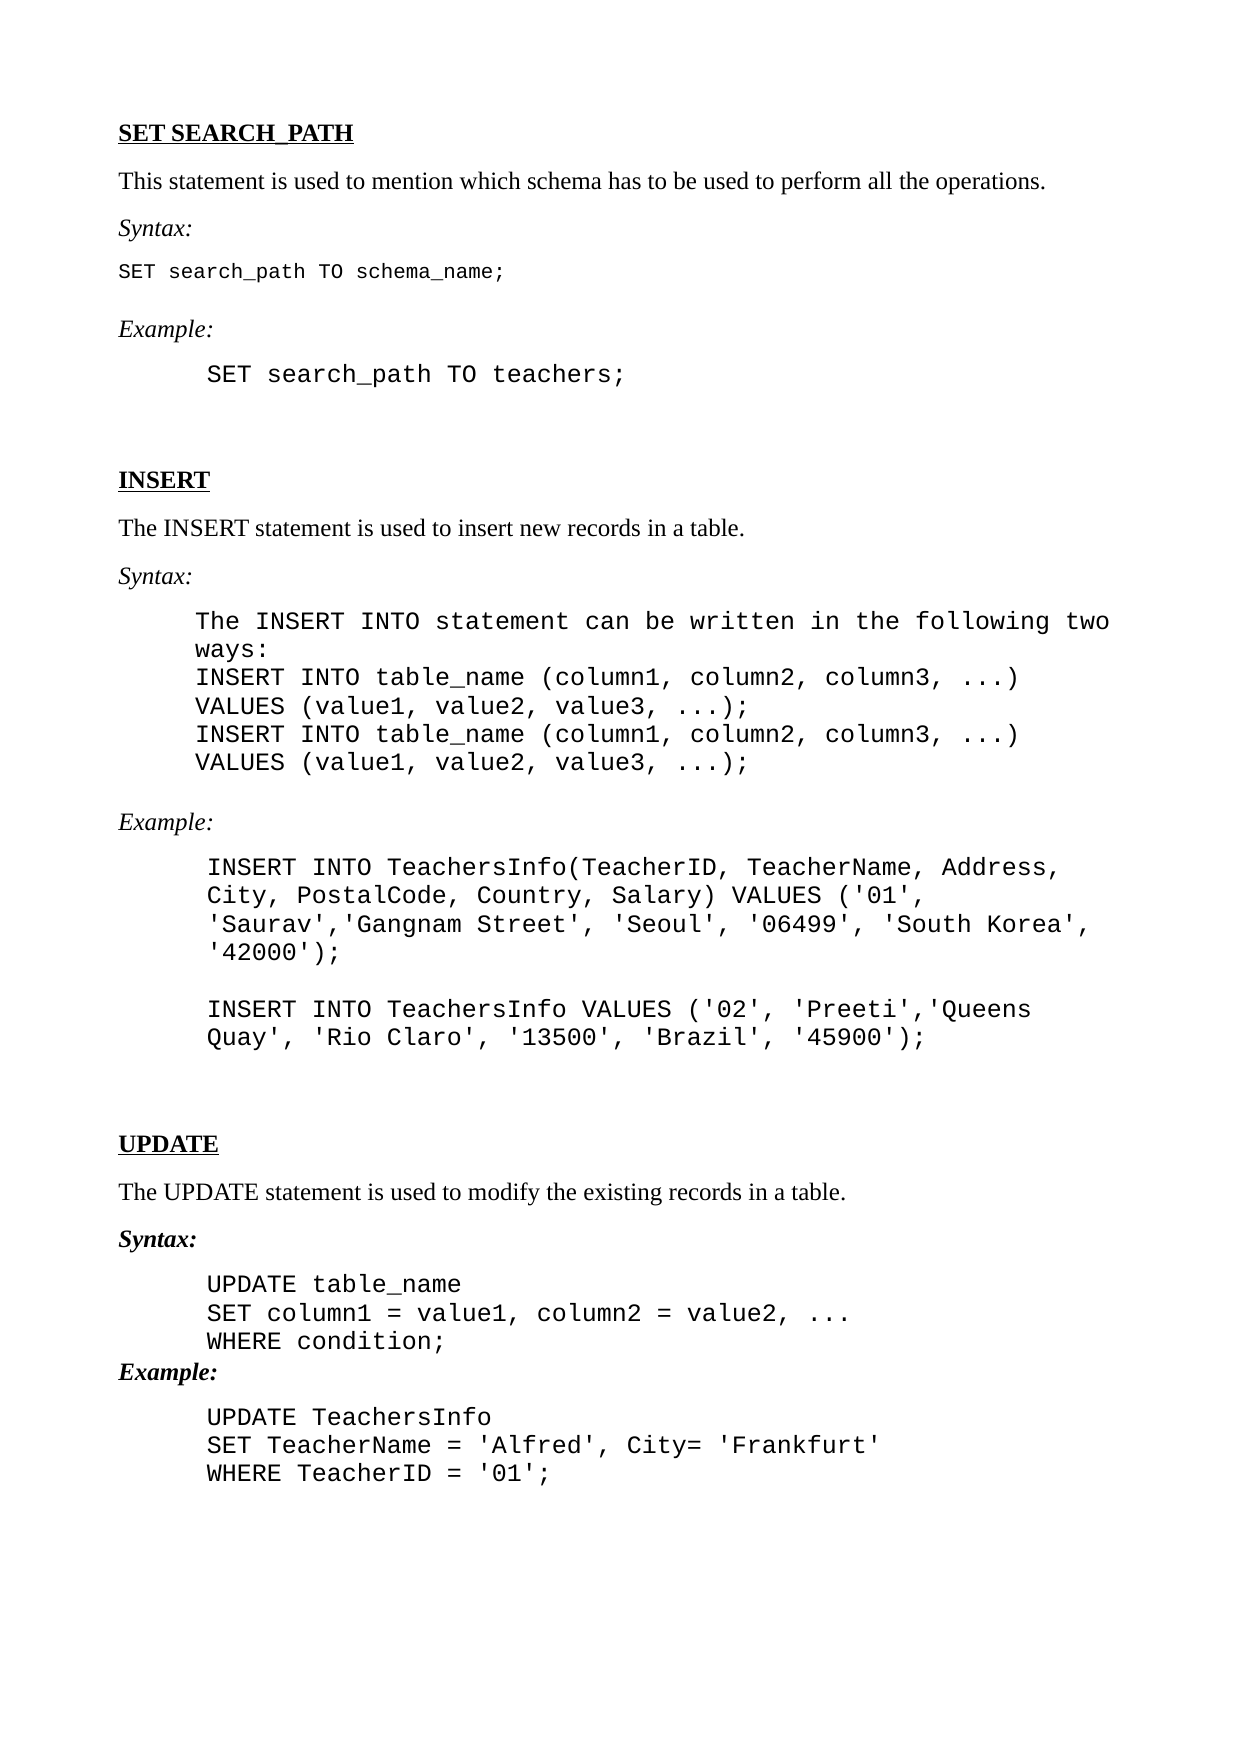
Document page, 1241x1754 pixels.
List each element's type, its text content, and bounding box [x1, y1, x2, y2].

text Syntax: [118, 1224, 1123, 1253]
text Example: [118, 1357, 1123, 1386]
text SET search_path TO teachers; [207, 362, 1123, 390]
text The INSERT INTO statement can be written in the following two ways: [195, 608, 1123, 665]
text INSERT INTO TeachersInfo VALUES ('02', 'Preeti','Queens Quay', 'Rio Claro', '13500', 'Brazil', '45900'); [207, 996, 1123, 1053]
text INSERT INTO TeachersInfo(TeacherID, TeacherName, Address, City, PostalCode, Country, Salary) VALUES ('01', 'Saurav','Gangnam Street', 'Seoul', '06499', 'South Korea', '42000'); [207, 855, 1123, 968]
text SET SEARCH_PATH [118, 118, 1123, 147]
text WHERE condition; [207, 1328, 1123, 1357]
text Example: [118, 314, 1123, 343]
text SET search_path TO schema_name; [118, 261, 1123, 284]
text SET TeacherName = 'Alfred', City= 'Frankfurt' [207, 1433, 1123, 1461]
text This statement is used to mention which schema has to be used to perform all the operations. [118, 166, 1123, 194]
text UPDATE TeachersInfo [207, 1404, 1123, 1433]
text INSERT [118, 466, 1123, 494]
text The UPDATE statement is used to modify the existing records in a table. [118, 1177, 1123, 1205]
text UPDATE table_name [207, 1272, 1123, 1300]
text Syntax: [118, 213, 1123, 242]
text WHERE TeacherID = '01'; [207, 1461, 1123, 1489]
text SET column1 = value1, column2 = value2, ... [207, 1300, 1123, 1328]
text The INSERT statement is used to insert new records in a table. [118, 513, 1123, 542]
text UPDATE [118, 1129, 1123, 1158]
text Syntax: [118, 561, 1123, 589]
text INSERT INTO table_name (column1, column2, column3, ...) VALUES (value1, value2, value3, ...); [195, 665, 1123, 722]
text INSERT INTO table_name (column1, column2, column3, ...) VALUES (value1, value2, value3, ...); [195, 722, 1123, 778]
text Example: [118, 807, 1123, 836]
